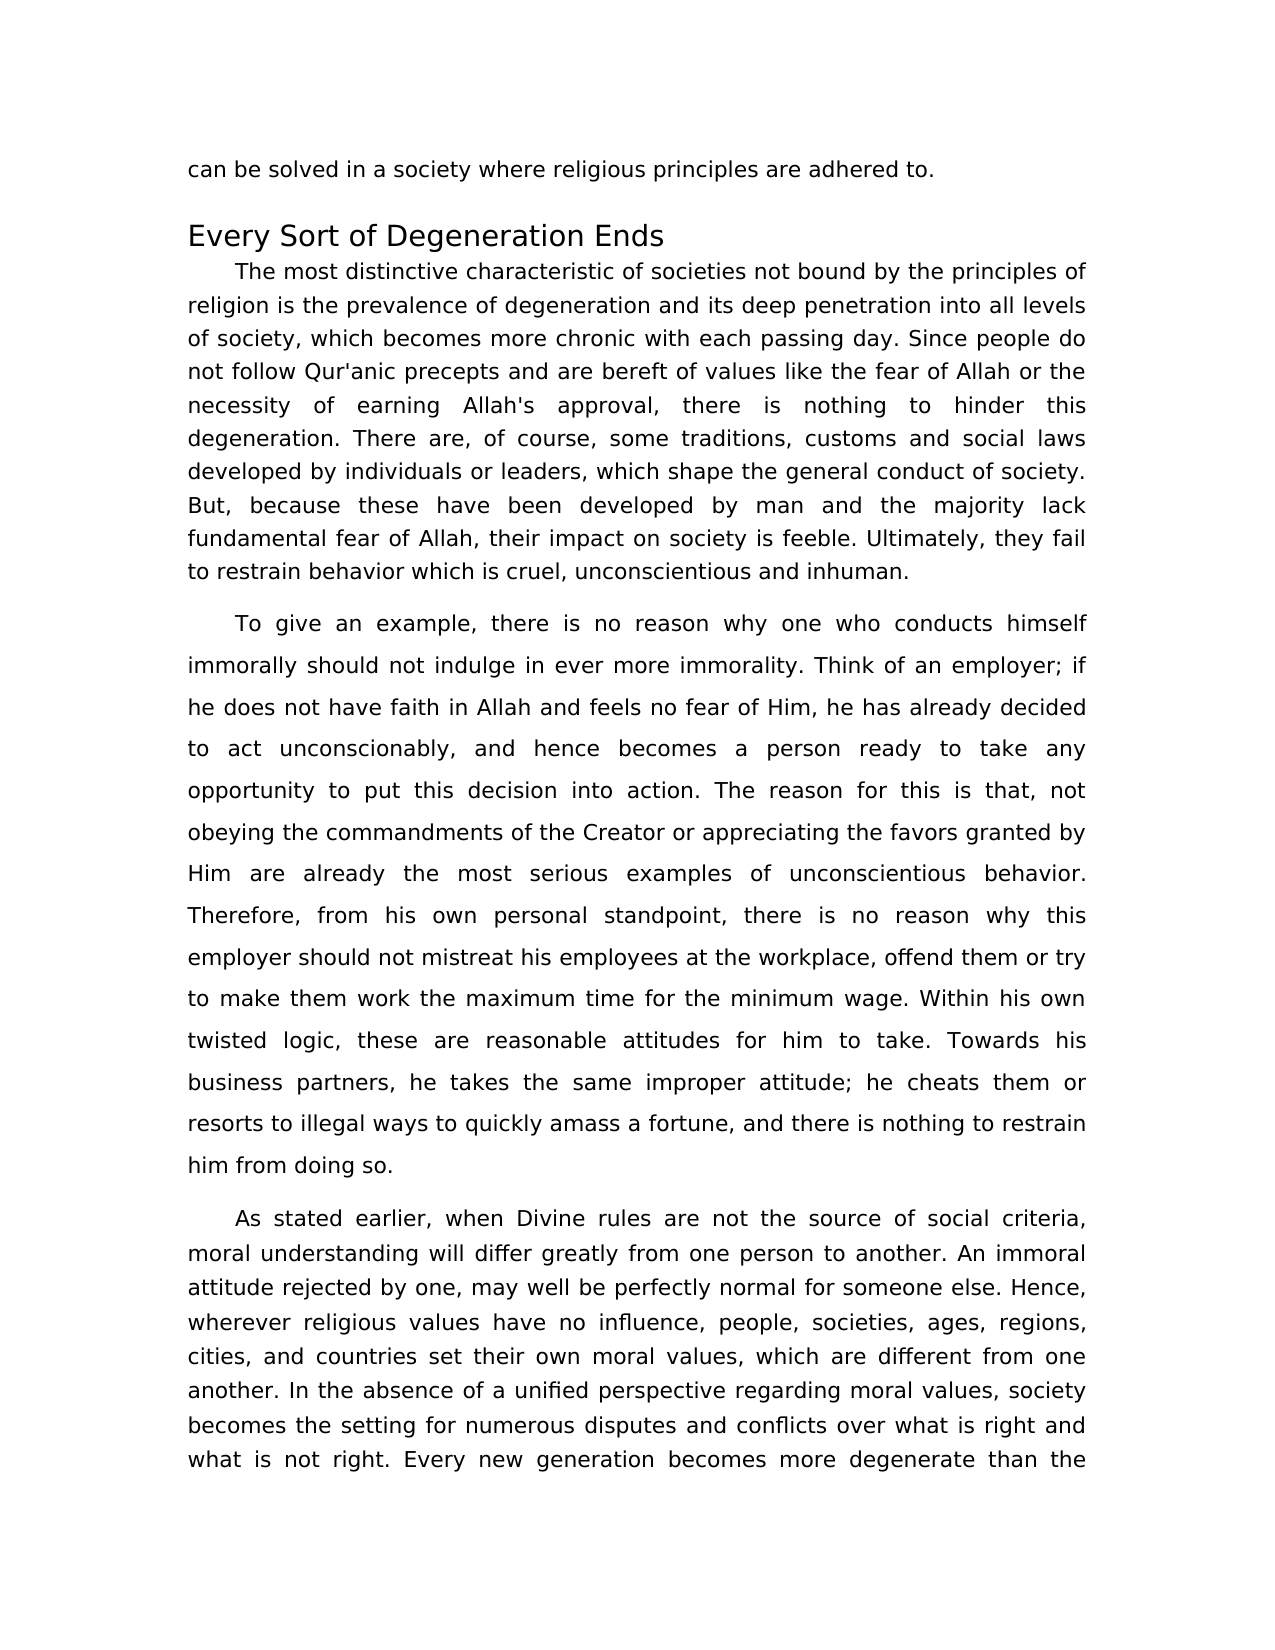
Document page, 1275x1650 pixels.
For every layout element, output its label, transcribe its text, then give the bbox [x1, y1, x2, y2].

text The most distinctive characteristic of societies not bound by the principles of religion is the prevalence of degeneration and its deep penetration into all levels of society, which becomes more chronic with each passing day. Since people do not follow Qur'anic precepts and are bereft of values like the fear of Allah or the necessity of earning Allah's approval, there is nothing to hinder this degeneration. There are, of course, some traditions, customs and social laws developed by individuals or leaders, which shape the general conduct of society. But, because these have been developed by man and the majority lack fundamental fear of Allah, their impact on society is feeble. Ultimately, they fail to restrain behavior which is cruel, unconscientious and inhuman. [187, 253, 1087, 586]
text As stated earlier, when Divine rules are not the source of social criteria, moral understanding will differ greatly from one person to another. An immoral attitude rejected by one, may well be perfectly normal for someone else. Hence, wherever religious values have no influence, people, societies, ages, regions, cities, and countries set their own moral values, which are different from one another. In the absence of a unified perspective regarding moral values, society becomes the setting for numerous disputes and conflicts over what is right and what is not right. Every new generation becomes more degenerate than the [187, 1199, 1087, 1474]
text Every Sort of Degeneration Ends [187, 219, 1087, 253]
text To give an example, there is no reason why one who conducts himself immorally should not indulge in ever more immorality. Think of an employer; if he does not have faith in Allah and feels no fear of Him, he has already decided to act unconscionably, and hence becomes a person ready to take any opportunity to put this decision into action. The reason for this is that, not obeying the commandments of the Creator or appreciating the favors granted by Him are already the most serious examples of unconscientious behavior. Therefore, from his own personal standpoint, there is no reason why this employer should not mistreat his employees at the workplace, offend them or try to make them work the maximum time for the minimum wage. Within his own twisted logic, these are reasonable attitudes for him to take. Towards his business partners, he takes the same improper attitude; he cheats them or resorts to illegal ways to quickly amass a fortune, and there is nothing to restrain him from doing so. [187, 598, 1087, 1182]
text can be solved in a society where religious principles are adhered to. [187, 150, 1087, 184]
